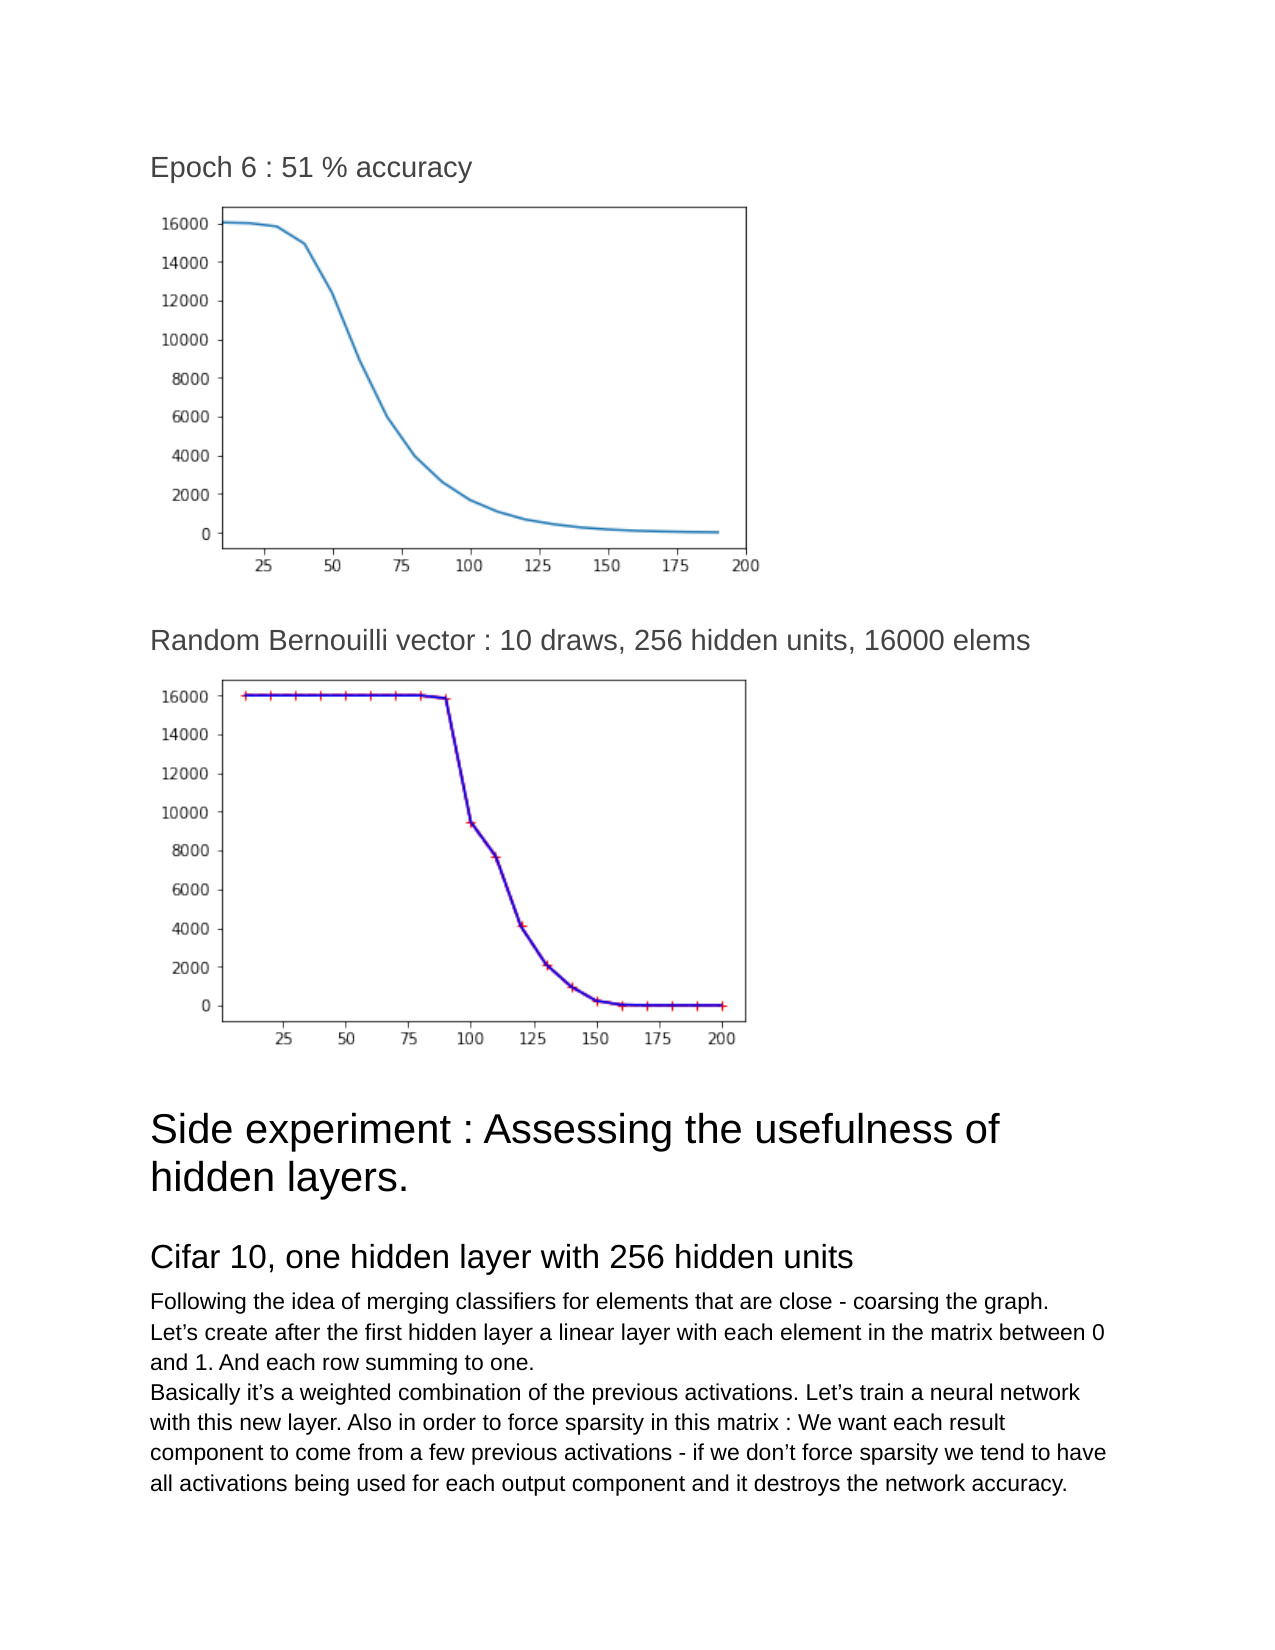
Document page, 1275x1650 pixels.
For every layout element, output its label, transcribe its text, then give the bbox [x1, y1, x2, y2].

subtitle Epoch 6 : 51 % accuracy [150, 150, 1125, 183]
picture [150, 664, 761, 1059]
text Following the idea of merging classifiers for elements that are close - coarsing the graph. [150, 1288, 1125, 1314]
text Let’s create after the first hidden layer a linear layer with each element in the matrix between 0 and 1. And each row summing to one. [150, 1318, 1125, 1375]
picture [150, 191, 771, 586]
subtitle Side experiment : Assessing the usefulness of hidden layers. [150, 1104, 1125, 1200]
subtitle Cifar 10, one hidden layer with 256 hidden units [150, 1237, 1125, 1276]
text Basically it’s a weighted combination of the previous activations. Let’s train a neural network with this new layer. Also in order to force sparsity in this matrix : We want each result component to come from a few previous activations - if we don’t force sparsity we tend to have all activations being used for each output component and it destroys the network accuracy. [150, 1379, 1125, 1496]
subtitle Random Bernouilli vector : 10 draws, 256 hidden units, 16000 elems [150, 623, 1125, 656]
